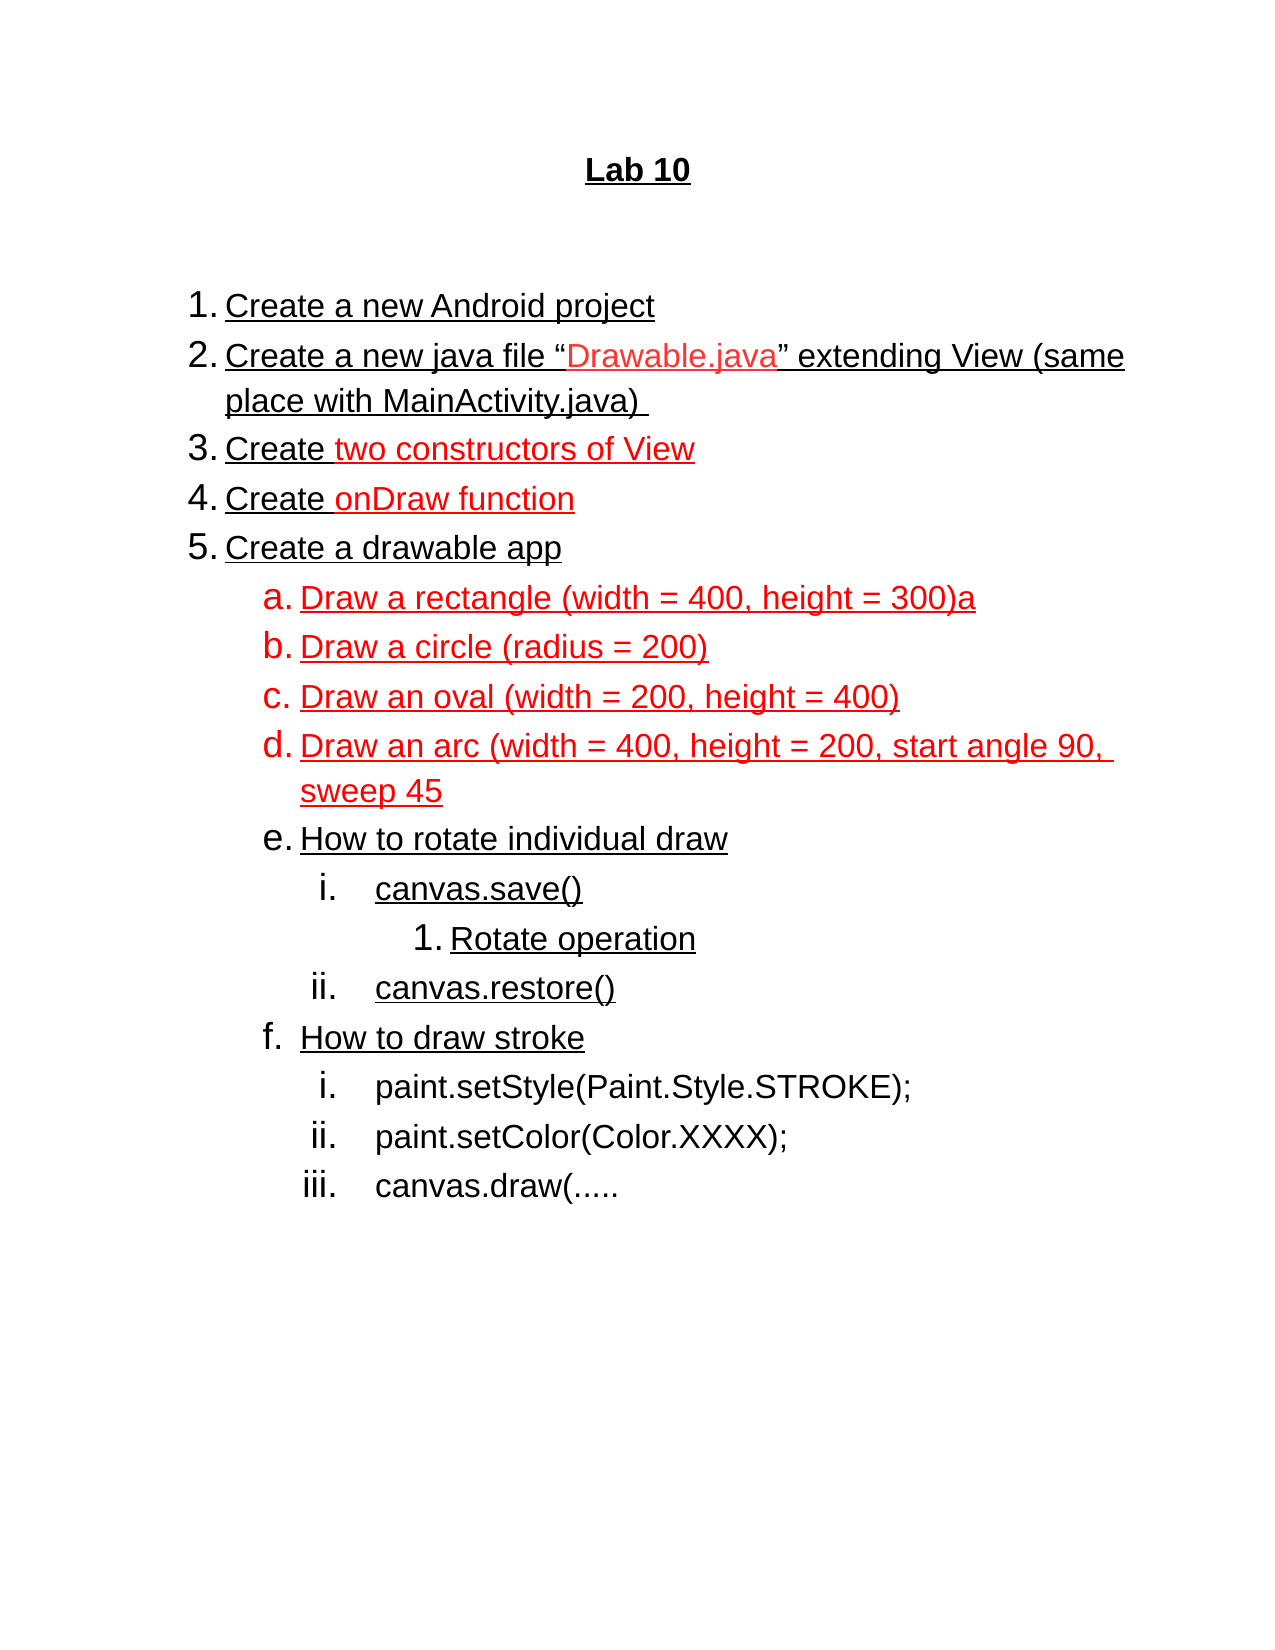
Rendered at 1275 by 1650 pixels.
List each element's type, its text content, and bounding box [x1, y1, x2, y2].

list canvas.draw(..... [337, 1163, 1125, 1206]
list Draw an oval (width = 200, height = 400) [262, 673, 1125, 716]
list Create a drawable app [187, 524, 1125, 567]
list Create a new java file “Drawable.java” extending View (same place with MainActivity.java) [187, 332, 1125, 419]
list How to rotate individual draw [262, 816, 1125, 859]
list Draw an arc (width = 400, height = 200, start angle 90, sweep 45 [262, 723, 1125, 810]
list Create a new Android project [187, 282, 1125, 326]
list Create two constructors of View [187, 425, 1125, 468]
list paint.setColor(Color.XXXX); [337, 1113, 1125, 1156]
list canvas.restore() [337, 964, 1125, 1007]
list Draw a rectangle (width = 400, height = 300)a [262, 574, 1125, 617]
list How to draw stroke [262, 1014, 1125, 1057]
list Draw a circle (radius = 200) [262, 623, 1125, 667]
list Create onDraw function [187, 475, 1125, 518]
list paint.setStyle(Paint.Style.STROKE); [337, 1063, 1125, 1107]
list canvas.save() [337, 865, 1125, 908]
list Rotate operation [412, 915, 1125, 958]
text Lab 10 [150, 150, 1125, 188]
